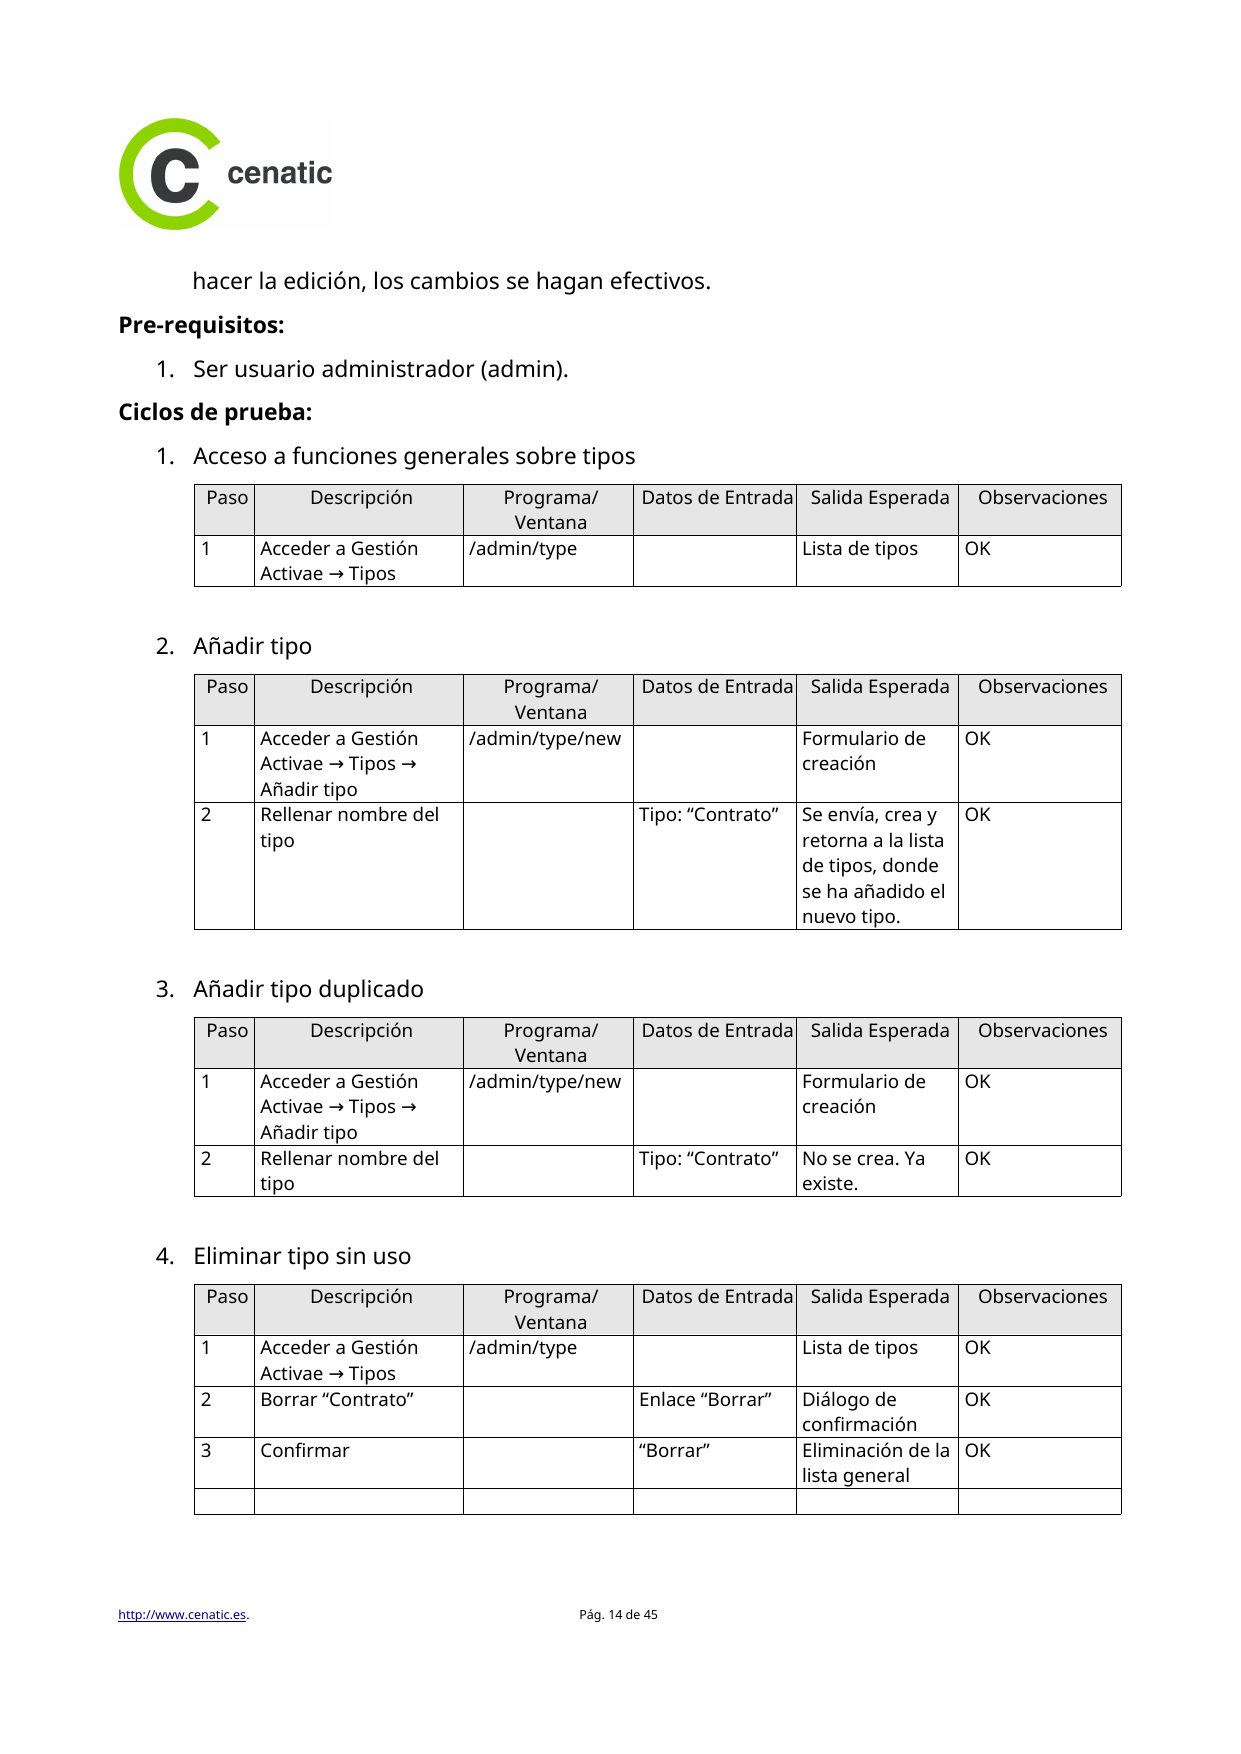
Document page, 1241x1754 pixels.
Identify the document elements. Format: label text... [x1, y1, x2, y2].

table_cell Lista de tipos [797, 536, 958, 586]
table_cell Acceder a Gestión Activae → Tipos → Añadir tipo [255, 726, 463, 802]
table_cell [464, 1438, 633, 1488]
table_cell Tipo: “Contrato” [634, 1146, 796, 1196]
table_header Programa/Ventana [464, 675, 633, 725]
table_cell [634, 1069, 796, 1145]
table_cell /admin/type [464, 536, 633, 586]
table_cell Acceder a Gestión Activae → Tipos → Añadir tipo [255, 1069, 463, 1145]
table_header Descripción [255, 485, 463, 535]
table_cell [195, 1489, 254, 1514]
table_header Observaciones [959, 1285, 1121, 1334]
table_cell [634, 1489, 796, 1514]
table_cell OK [959, 803, 1121, 929]
table_cell [464, 1387, 633, 1437]
table_header Salida Esperada [797, 485, 958, 535]
table_cell Rellenar nombre del tipo [255, 803, 463, 929]
table_cell Rellenar nombre del tipo [255, 1146, 463, 1196]
table_cell 2 [195, 1387, 254, 1437]
table_header Salida Esperada [797, 1018, 958, 1068]
text hacer la edición, los cambios se hagan efectivos. [192, 265, 1122, 296]
table_header Descripción [255, 1018, 463, 1068]
table_cell OK [959, 1069, 1121, 1145]
table_cell [959, 1489, 1121, 1514]
text Pre-requisitos: [118, 309, 1122, 340]
table_header Paso [195, 1018, 254, 1068]
table_cell [255, 1489, 463, 1514]
table_cell OK [959, 1146, 1121, 1196]
list Añadir tipo duplicado [156, 973, 1122, 1004]
table_cell Confirmar [255, 1438, 463, 1488]
table_header Datos de Entrada [634, 485, 796, 535]
table_header Descripción [255, 675, 463, 725]
table_cell Borrar “Contrato” [255, 1387, 463, 1437]
table_header Datos de Entrada [634, 675, 796, 725]
table_cell [464, 803, 633, 929]
table_header Salida Esperada [797, 1285, 958, 1334]
table_cell [634, 536, 796, 586]
table_cell OK [959, 536, 1121, 586]
table_cell /admin/type [464, 1336, 633, 1386]
table_cell “Borrar” [634, 1438, 796, 1488]
table_cell Acceder a Gestión Activae → Tipos [255, 536, 463, 586]
table_cell [464, 1146, 633, 1196]
table_cell Lista de tipos [797, 1336, 958, 1386]
table_header Descripción [255, 1285, 463, 1334]
table_cell 1 [195, 536, 254, 586]
text Ciclos de prueba: [118, 396, 1122, 428]
table_cell Acceder a Gestión Activae → Tipos [255, 1336, 463, 1386]
table_cell Formulario de creación [797, 726, 958, 802]
table_cell OK [959, 1336, 1121, 1386]
list Ser usuario administrador (admin). [156, 353, 1122, 384]
table_cell Se envía, crea y retorna a la lista de tipos, donde se ha añadido el nuevo tipo. [797, 803, 958, 929]
table_header Paso [195, 675, 254, 725]
table_cell 1 [195, 726, 254, 802]
table_header Observaciones [959, 675, 1121, 725]
table_header Salida Esperada [797, 675, 958, 725]
table_cell OK [959, 1387, 1121, 1437]
table_cell Diálogo de confirmación [797, 1387, 958, 1437]
list Añadir tipo [156, 630, 1122, 661]
table_header Observaciones [959, 1018, 1121, 1068]
table_header Programa/Ventana [464, 1285, 633, 1334]
table_cell Formulario de creación [797, 1069, 958, 1145]
table_cell [797, 1489, 958, 1514]
table_cell 1 [195, 1336, 254, 1386]
table_header Observaciones [959, 485, 1121, 535]
table_cell [634, 726, 796, 802]
list Acceso a funciones generales sobre tipos [156, 440, 1122, 471]
table_cell OK [959, 726, 1121, 802]
table_cell No se crea. Ya existe. [797, 1146, 958, 1196]
table_header Paso [195, 1285, 254, 1334]
table_cell /admin/type/new [464, 726, 633, 802]
table_header Datos de Entrada [634, 1285, 796, 1334]
table_header Programa/Ventana [464, 485, 633, 535]
table_cell Enlace “Borrar” [634, 1387, 796, 1437]
table_cell Eliminación de la lista general [797, 1438, 958, 1488]
table_header Datos de Entrada [634, 1018, 796, 1068]
table_cell [634, 1336, 796, 1386]
table_cell 2 [195, 1146, 254, 1196]
list Eliminar tipo sin uso [156, 1240, 1122, 1271]
table_cell 2 [195, 803, 254, 929]
table_cell /admin/type/new [464, 1069, 633, 1145]
table_cell 1 [195, 1069, 254, 1145]
table_cell OK [959, 1438, 1121, 1488]
picture [119, 118, 332, 230]
table_cell [464, 1489, 633, 1514]
table_cell Tipo: “Contrato” [634, 803, 796, 929]
table_header Programa/Ventana [464, 1018, 633, 1068]
table_header Paso [195, 485, 254, 535]
table_cell 3 [195, 1438, 254, 1488]
